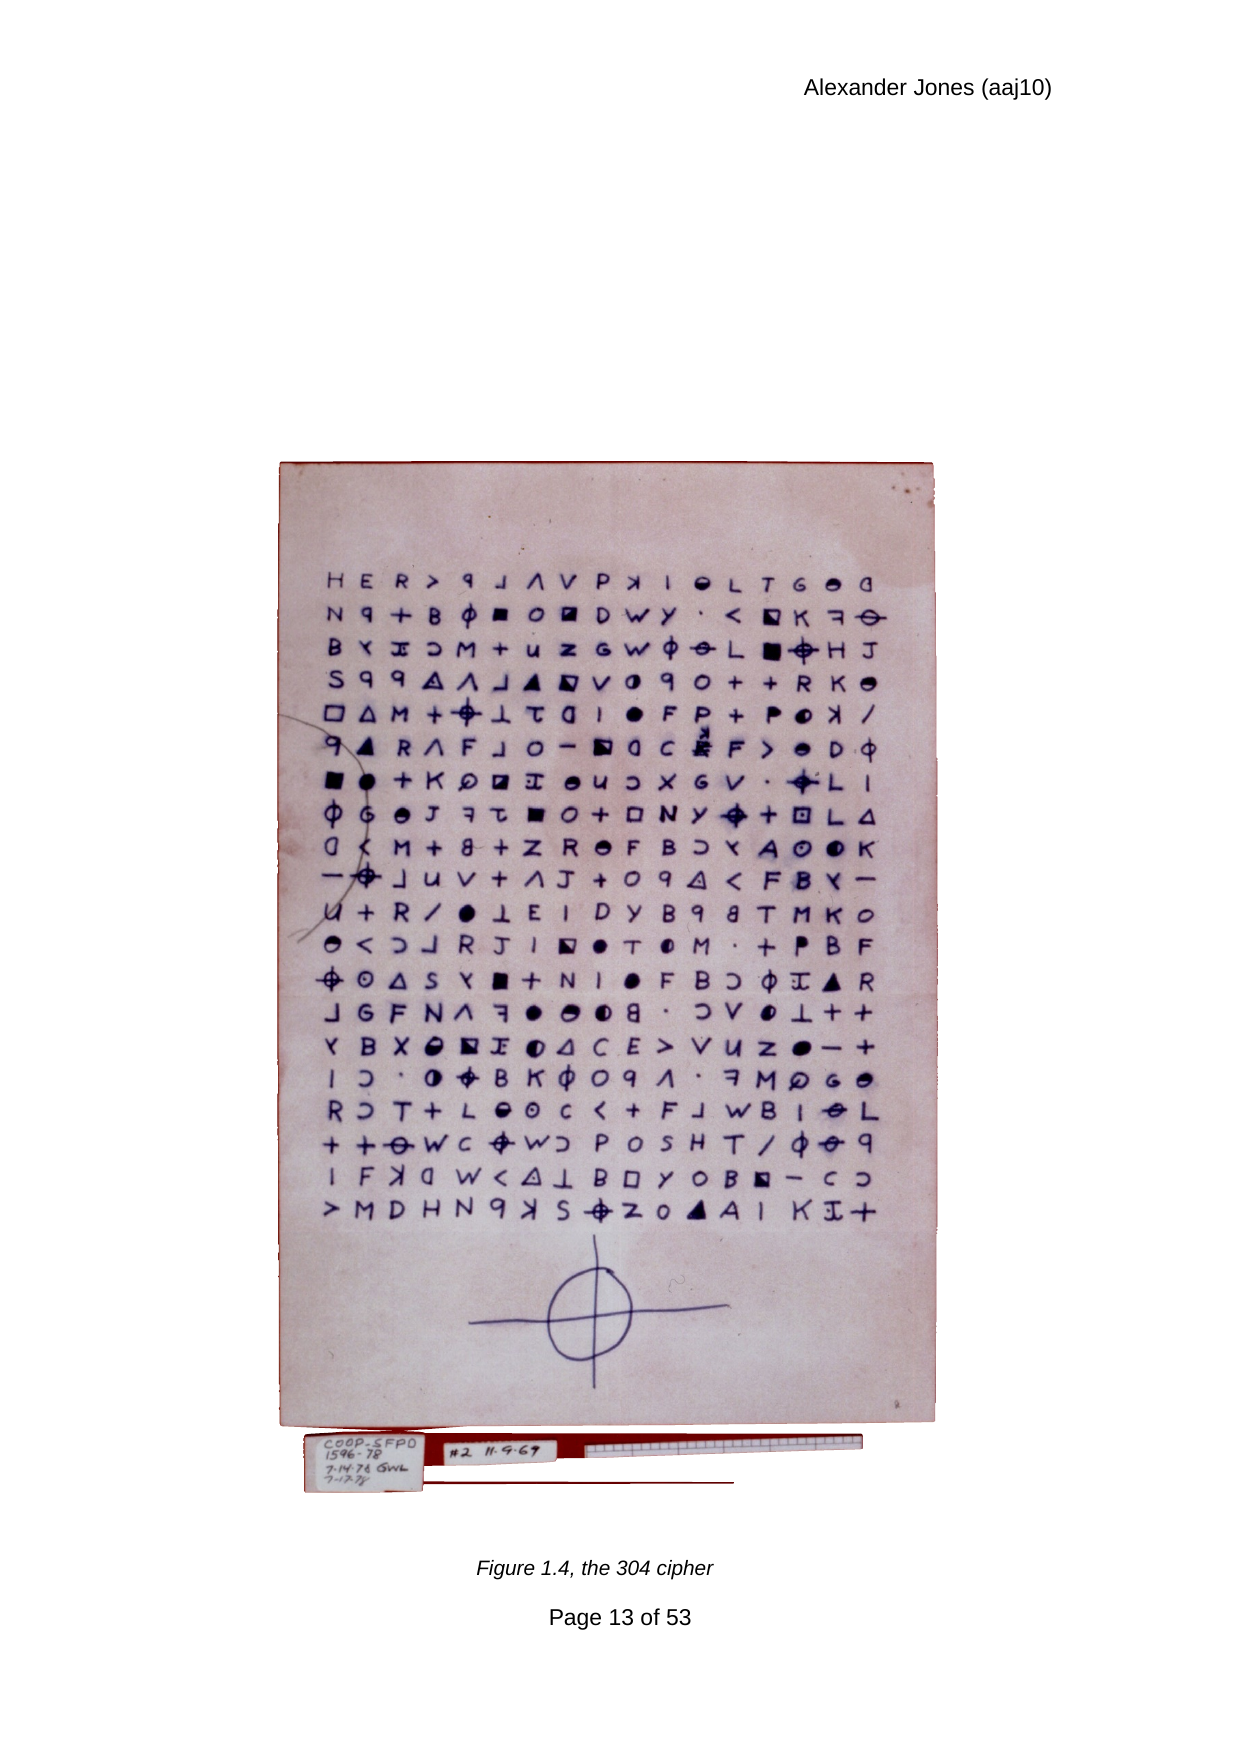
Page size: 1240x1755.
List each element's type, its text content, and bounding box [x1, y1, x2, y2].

text Figure 1.4, the 304 cipher [476, 1556, 721, 1580]
